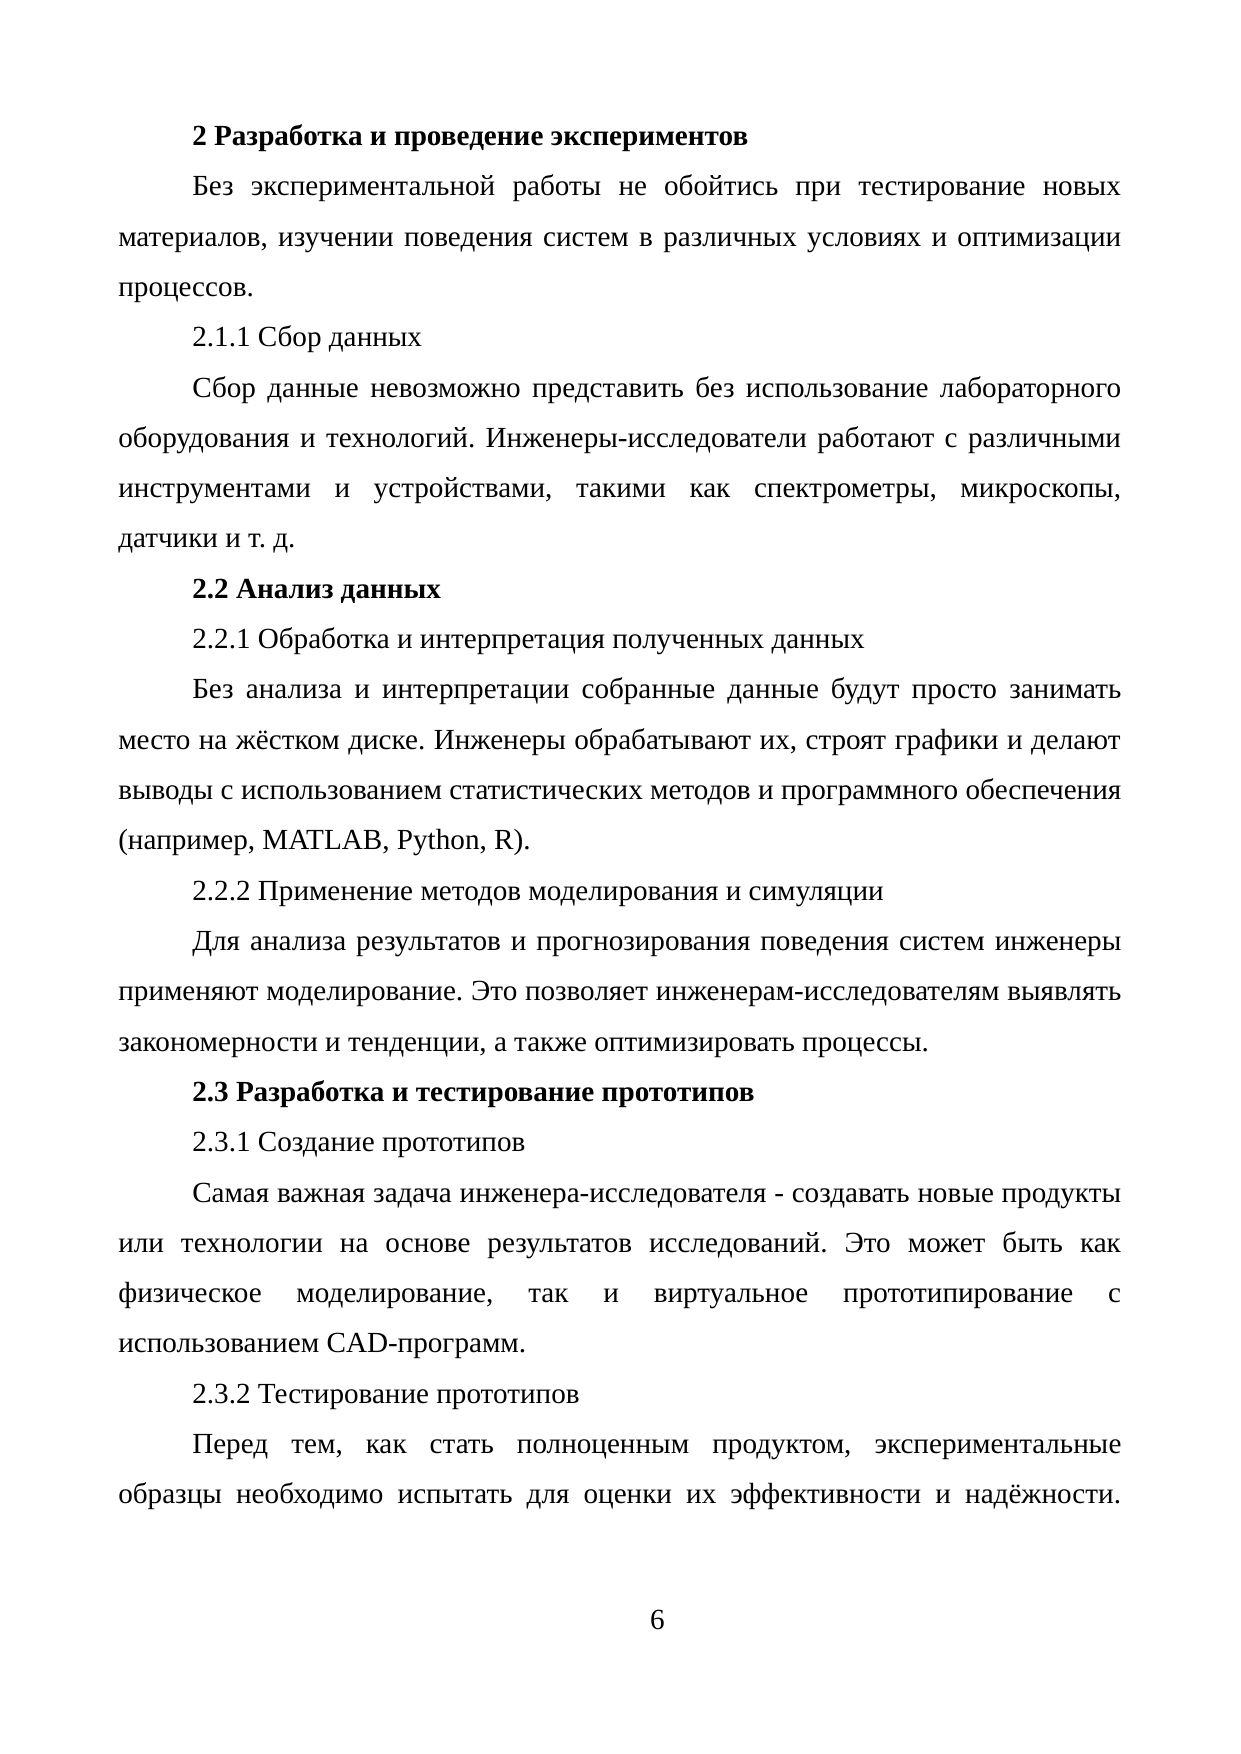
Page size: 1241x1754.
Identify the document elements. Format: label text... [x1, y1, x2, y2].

subtitle Анализ данных [118, 571, 1122, 604]
subtitle Разработка и тестирование прототипов [118, 1074, 1122, 1108]
subtitle Создание прототипов [118, 1124, 1122, 1158]
text Перед тем, как стать полноценным продуктом, экспериментальные образцы необходимо испытать для оценки их эффективности и надёжности. [118, 1426, 1122, 1510]
text Самая важная задача инженера-исследователя - создавать новые продукты или технологии на основе результатов исследований. Это может быть как физическое моделирование, так и виртуальное прототипирование с использованием CAD-программ. [118, 1175, 1122, 1359]
subtitle Обработка и интерпретация полученных данных [118, 621, 1122, 655]
subtitle Тестирование прототипов [118, 1376, 1122, 1409]
text Для анализа результатов и прогнозирования поведения систем инженеры применяют моделирование. Это позволяет инженерам-исследователям выявлять закономерности и тенденции, а также оптимизировать процессы. [118, 923, 1122, 1057]
subtitle Сбор данных [118, 319, 1122, 353]
text Без экспериментальной работы не обойтись при тестирование новых материалов, изучении поведения систем в различных условиях и оптимизации процессов. [118, 168, 1122, 303]
text Без анализа и интерпретации собранные данные будут просто занимать место на жёстком диске. Инженеры обрабатывают их, строят графики и делают выводы с использованием статистических методов и программного обеспечения (например, MATLAB, Python, R). [118, 672, 1122, 856]
subtitle Разработка и проведение экспериментов [118, 118, 1122, 152]
text Сбор данные невозможно представить без использование лабораторного оборудования и технологий. Инженеры-исследователи работают с различными инструментами и устройствами, такими как спектрометры, микроскопы, датчики и т. д. [118, 370, 1122, 554]
subtitle Применение методов моделирования и симуляции [118, 873, 1122, 906]
